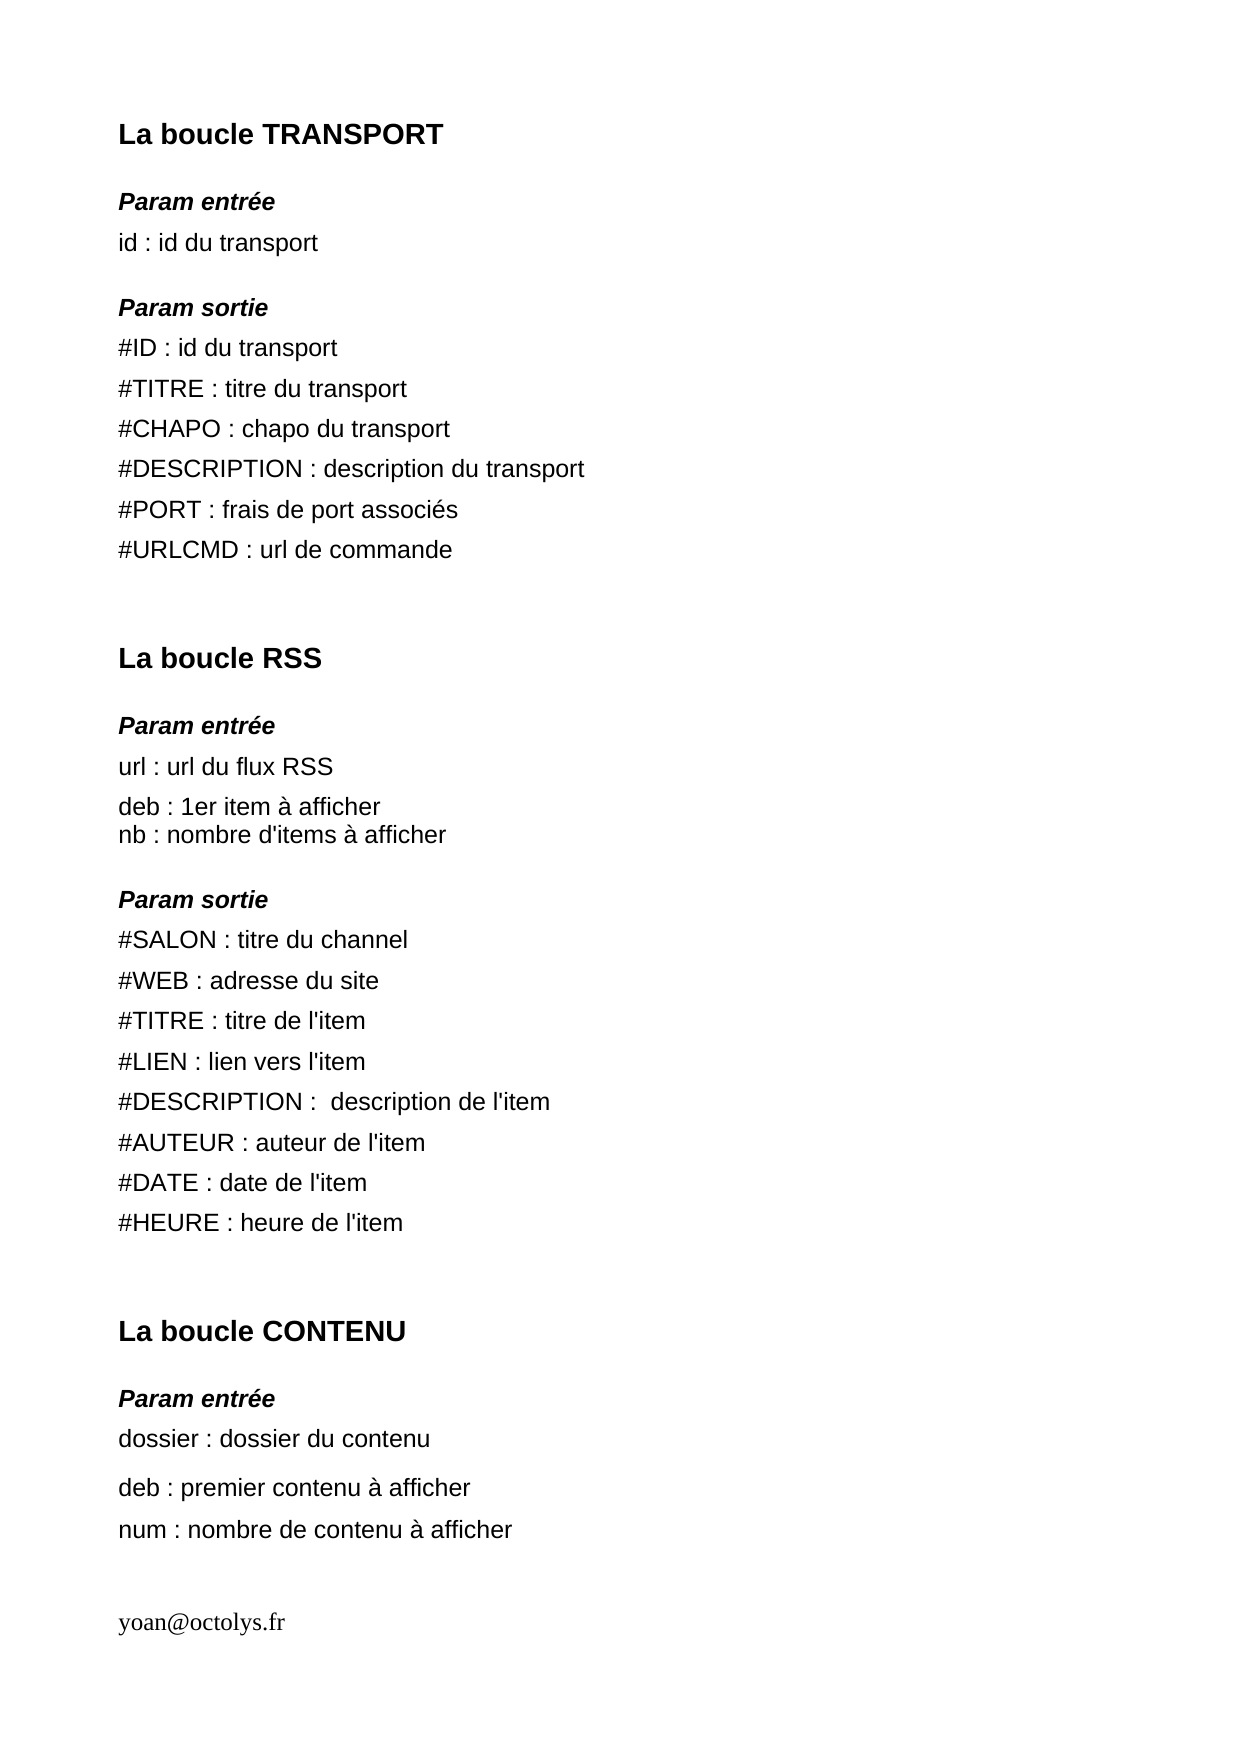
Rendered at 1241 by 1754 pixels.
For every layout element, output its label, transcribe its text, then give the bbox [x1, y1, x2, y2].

text dossier : dossier du contenu [118, 1425, 1122, 1453]
text #DESCRIPTION : description du transport [118, 455, 1122, 483]
text #TITRE : titre du transport [118, 374, 1122, 402]
subtitle La boucle CONTENU [118, 1315, 1122, 1348]
text #DESCRIPTION : description de l'item [118, 1088, 1122, 1116]
text #DATE : date de l'item [118, 1169, 1122, 1197]
text #TITRE : titre de l'item [118, 1007, 1122, 1035]
text #URLCMD : url de commande [118, 536, 1122, 564]
text #WEB : adresse du site [118, 967, 1122, 994]
text #AUTEUR : auteur de l'item [118, 1128, 1122, 1156]
subtitle La boucle TRANSPORT [118, 118, 1122, 151]
text url : url du flux RSS [118, 752, 1122, 780]
text deb : premier contenu à afficher [118, 1466, 1122, 1503]
subtitle Param sortie [118, 886, 1122, 914]
text deb : 1er item à afficher nb : nombre d'items à afficher [118, 793, 1122, 848]
text #PORT : frais de port associés [118, 496, 1122, 524]
text #CHAPO : chapo du transport [118, 415, 1122, 443]
text #SALON : titre du channel [118, 926, 1122, 954]
subtitle La boucle RSS [118, 642, 1122, 674]
text #ID : id du transport [118, 334, 1122, 362]
subtitle Param entrée [118, 188, 1122, 216]
subtitle Param entrée [118, 1385, 1122, 1413]
subtitle Param entrée [118, 712, 1122, 740]
text #HEURE : heure de l'item [118, 1209, 1122, 1237]
text #LIEN : lien vers l'item [118, 1047, 1122, 1075]
text num : nombre de contenu à afficher [118, 1516, 1122, 1543]
subtitle Param sortie [118, 294, 1122, 322]
text id : id du transport [118, 228, 1122, 256]
